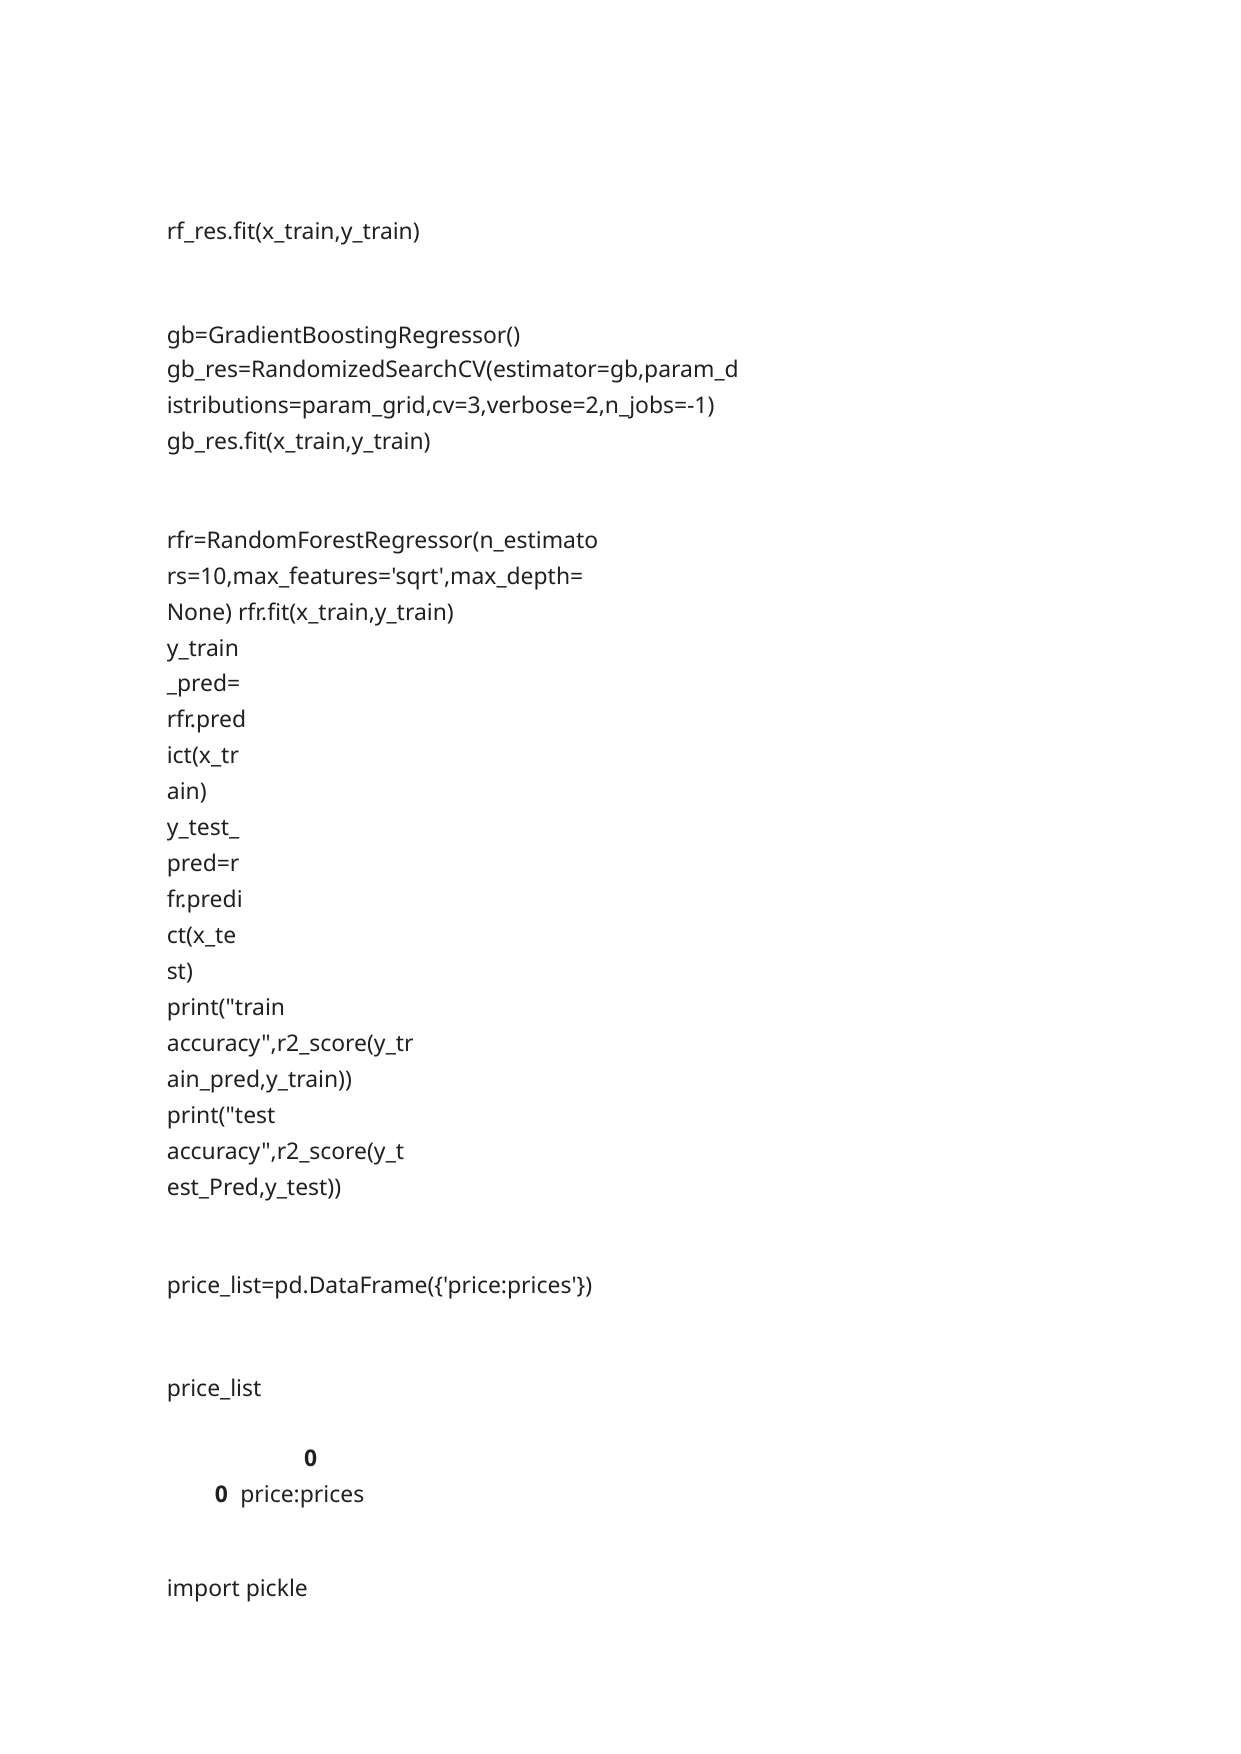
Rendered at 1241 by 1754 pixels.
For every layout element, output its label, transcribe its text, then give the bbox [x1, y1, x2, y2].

subtitle 0 [304, 1442, 1090, 1473]
text price_list=pd.DataFrame({'price:prices'}) [167, 1269, 1090, 1301]
text print("train accuracy",r2_score(y_train_pred,y_train)) print("test accuracy",r2_score(y_test_Pred,y_test)) [167, 991, 415, 1202]
text y_train_pred=rfr.predict(x_train) y_test_pred=rfr.predict(x_test) [167, 631, 247, 986]
text rf_res.fit(x_train,y_train) [167, 215, 752, 247]
text import pickle [167, 1572, 1090, 1603]
text rfr=RandomForestRegressor(n_estimators=10,max_features='sqrt',max_depth=None) rfr.fit(x_train,y_train) [167, 524, 599, 627]
text price_list [167, 1372, 1090, 1403]
text gb=GradientBoostingRegressor() [167, 319, 1090, 350]
text 0 price:prices [214, 1478, 1090, 1509]
text gb_res=RandomizedSearchCV(estimator=gb,param_distributions=param_grid,cv=3,verbose=2,n_jobs=-1) gb_res.fit(x_train,y_train) [167, 353, 744, 456]
